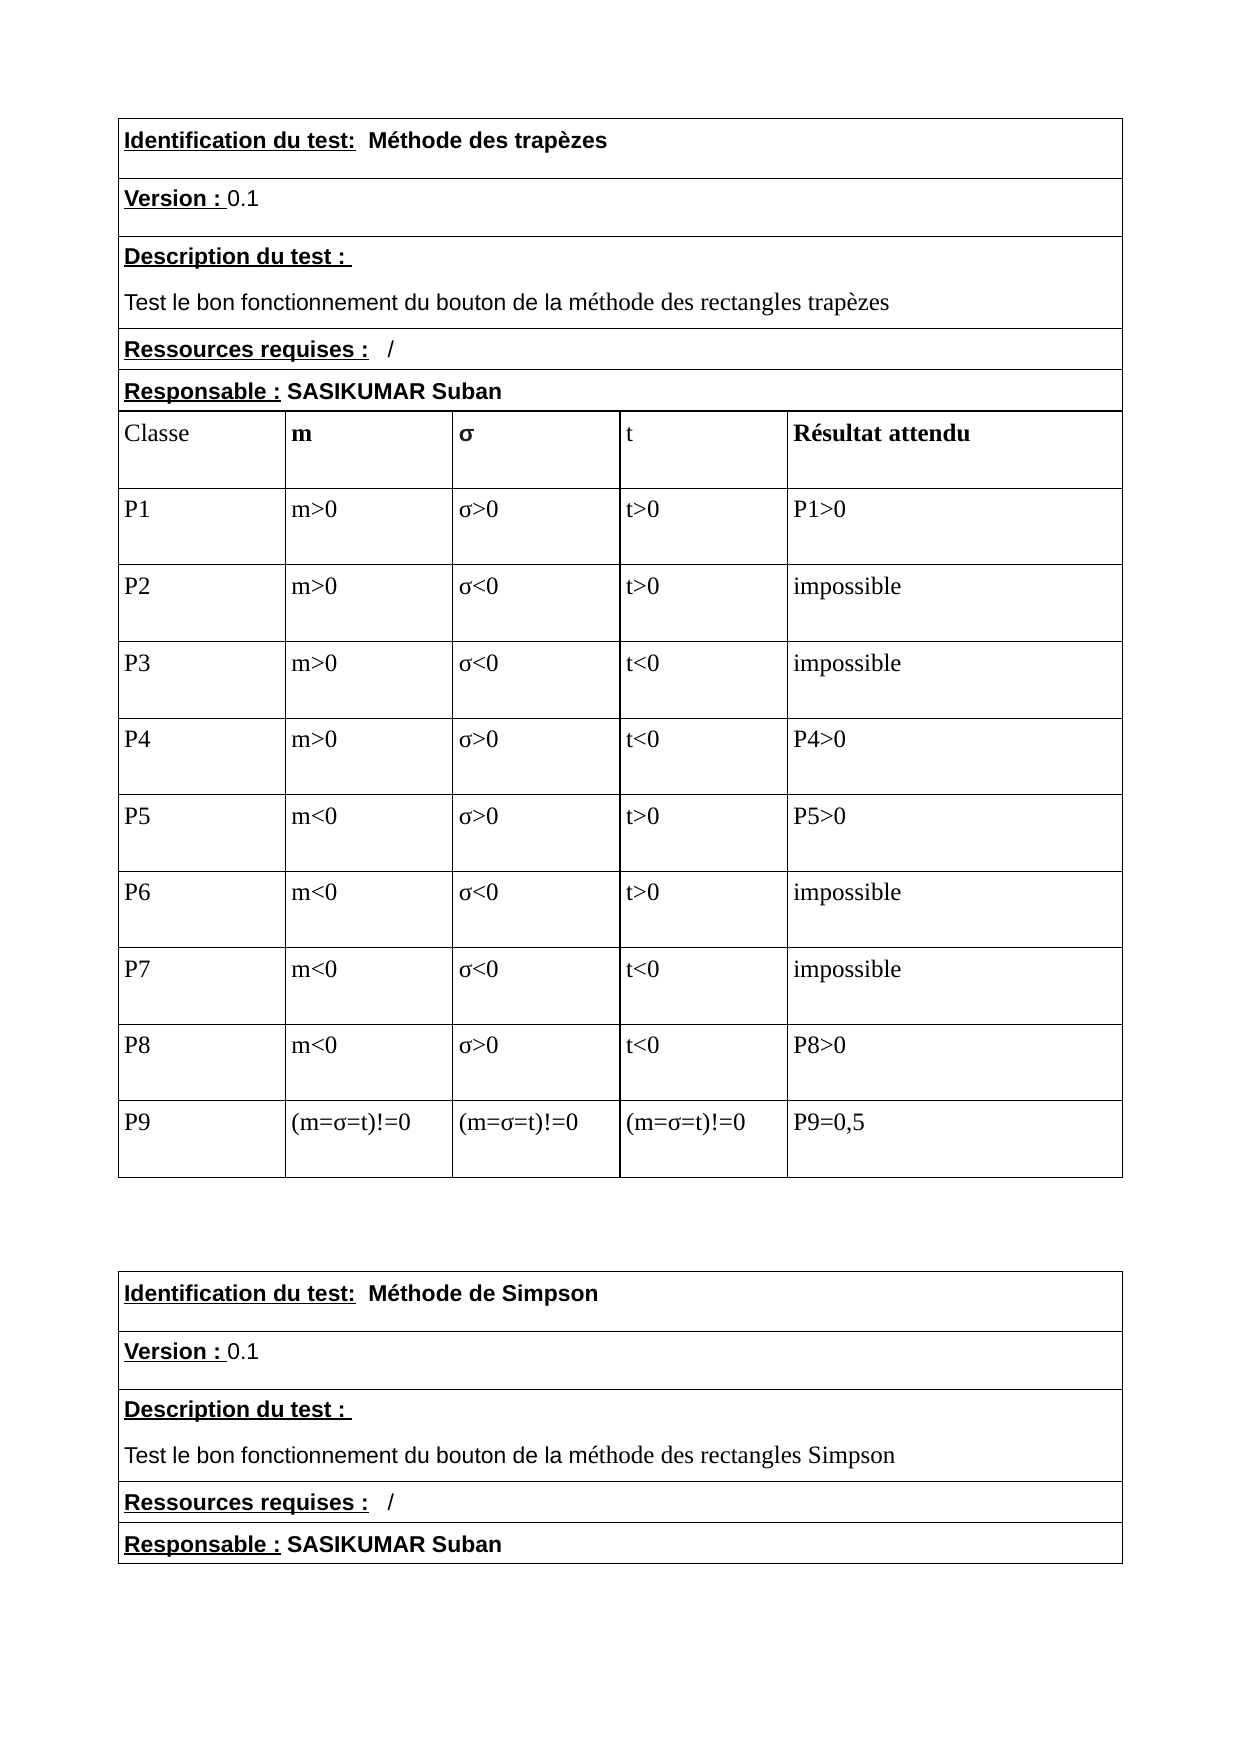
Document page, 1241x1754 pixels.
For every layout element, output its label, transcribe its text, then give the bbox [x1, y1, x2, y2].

table_cell Version : 0.1 [119, 179, 1122, 236]
table_cell σ<0 [453, 872, 619, 947]
table_cell P6 [119, 872, 285, 947]
table_cell P9=0,5 [788, 1101, 1122, 1177]
table_cell t>0 [621, 872, 787, 947]
table_cell m<0 [286, 948, 452, 1024]
table_cell P1>0 [788, 489, 1122, 564]
table_header t [621, 412, 787, 488]
table_cell impossible [788, 642, 1122, 717]
table_cell σ<0 [453, 948, 619, 1024]
table_header Résultat attendu [788, 412, 1122, 488]
table_cell t<0 [621, 948, 787, 1024]
table_header m [286, 412, 452, 488]
table_cell m>0 [286, 489, 452, 564]
table_cell m<0 [286, 795, 452, 871]
table_cell P5 [119, 795, 285, 871]
table_cell Description du test : Test le bon fonctionnement du bouton de la méthode des rectangles Simpson [119, 1390, 1122, 1481]
table_cell t<0 [621, 719, 787, 794]
table_cell m>0 [286, 642, 452, 717]
table_cell σ<0 [453, 642, 619, 717]
table_cell P8 [119, 1025, 285, 1100]
table_cell m>0 [286, 719, 452, 794]
table_cell P8>0 [788, 1025, 1122, 1100]
table_header Identification du test: Méthode de Simpson [119, 1272, 1122, 1331]
table_cell Description du test : Test le bon fonctionnement du bouton de la méthode des rectangles trapèzes [119, 237, 1122, 328]
table_cell Responsable : SASIKUMAR Suban [119, 370, 1122, 410]
table_cell impossible [788, 948, 1122, 1024]
table_cell t<0 [621, 642, 787, 717]
table_cell t<0 [621, 1025, 787, 1100]
table_cell (m=σ=t)!=0 [286, 1101, 452, 1177]
table_cell Responsable : SASIKUMAR Suban [119, 1523, 1122, 1563]
table_cell σ>0 [453, 1025, 619, 1100]
table_header Identification du test: Méthode des trapèzes [119, 119, 1122, 178]
table_cell (m=σ=t)!=0 [621, 1101, 787, 1177]
table_cell m>0 [286, 565, 452, 641]
table_cell σ<0 [453, 565, 619, 641]
table_cell (m=σ=t)!=0 [453, 1101, 619, 1177]
table_cell P4 [119, 719, 285, 794]
table_cell t>0 [621, 489, 787, 564]
table_cell σ>0 [453, 719, 619, 794]
table_cell σ>0 [453, 795, 619, 871]
table_cell P7 [119, 948, 285, 1024]
table_cell P9 [119, 1101, 285, 1177]
table_cell P5>0 [788, 795, 1122, 871]
table_cell t>0 [621, 795, 787, 871]
table_header σ [453, 412, 619, 488]
table_cell t>0 [621, 565, 787, 641]
table_cell P4>0 [788, 719, 1122, 794]
table_cell m<0 [286, 1025, 452, 1100]
table_cell P2 [119, 565, 285, 641]
table_cell impossible [788, 872, 1122, 947]
table_cell Ressources requises : / [119, 329, 1122, 369]
table_header Classe [119, 412, 285, 488]
table_cell m<0 [286, 872, 452, 947]
table_cell P3 [119, 642, 285, 717]
table_cell Version : 0.1 [119, 1332, 1122, 1389]
table_cell impossible [788, 565, 1122, 641]
table_cell Ressources requises : / [119, 1482, 1122, 1522]
table_cell σ>0 [453, 489, 619, 564]
table_cell P1 [119, 489, 285, 564]
